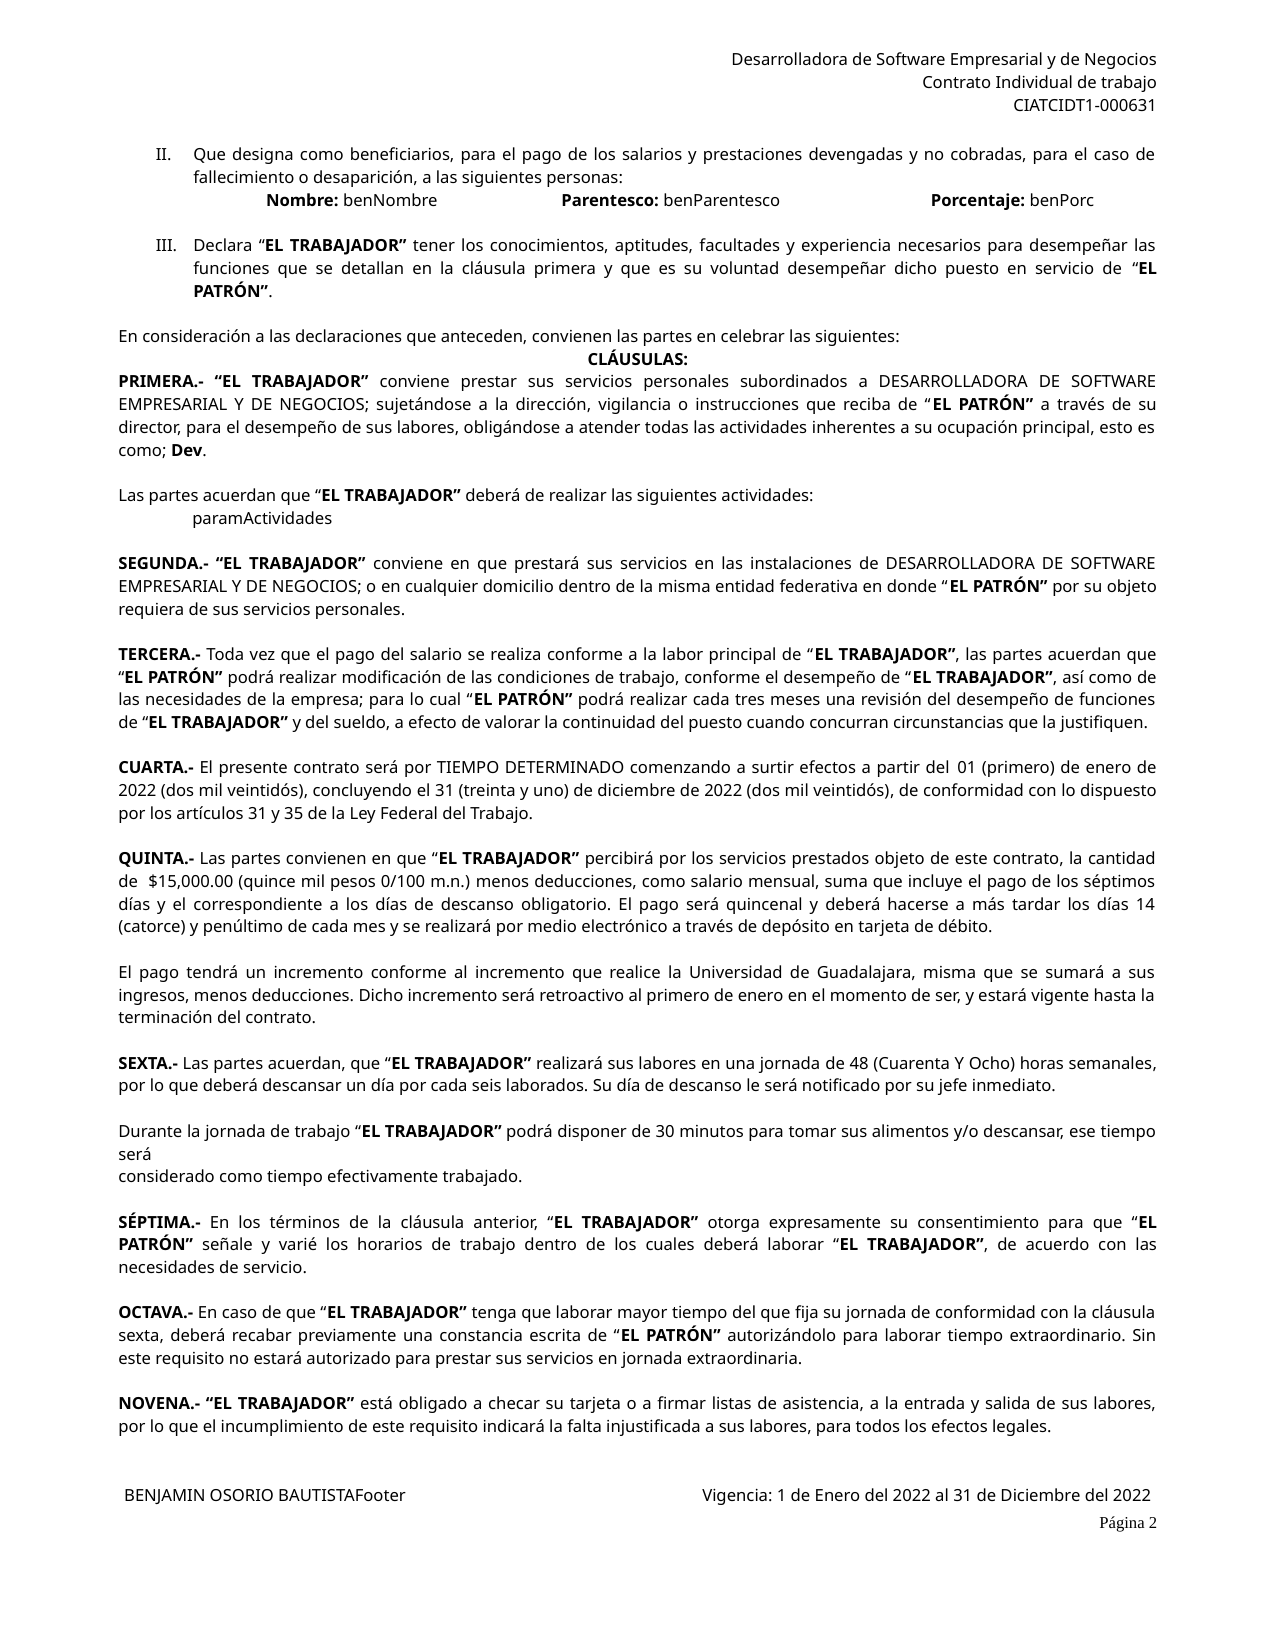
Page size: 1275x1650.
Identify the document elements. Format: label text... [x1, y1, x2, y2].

text paramActividades [118, 506, 1157, 529]
text NOVENA.- “EL TRABAJADOR” está obligado a checar su tarjeta o a firmar listas de asistencia, a la entrada y salida de sus labores, por lo que el incumplimiento de este requisito indicará la falta injustificada a sus labores, para todos los efectos legales. [118, 1392, 1157, 1437]
text SEGUNDA.- “EL TRABAJADOR” conviene en que prestará sus servicios en las instalaciones de DESARROLLADORA DE SOFTWARE EMPRESARIAL Y DE NEGOCIOS; o en cualquier domicilio dentro de la misma entidad federativa en donde “EL PATRÓN” por su objeto requiera de sus servicios personales. [118, 552, 1157, 620]
text TERCERA.- Toda vez que el pago del salario se realiza conforme a la labor principal de “EL TRABAJADOR”, las partes acuerdan que “EL PATRÓN” podrá realizar modificación de las condiciones de trabajo, conforme el desempeño de “EL TRABAJADOR”, así como de las necesidades de la empresa; para lo cual “EL PATRÓN” podrá realizar cada tres meses una revisión del desempeño de funciones de “EL TRABAJADOR” y del sueldo, a efecto de valorar la continuidad del puesto cuando concurran circunstancias que la justifiquen. [118, 642, 1157, 733]
text CUARTA.- El presente contrato será por TIEMPO DETERMINADO comenzando a surtir efectos a partir del 01 (primero) de enero de 2022 (dos mil veintidós), concluyendo el 31 (treinta y uno) de diciembre de 2022 (dos mil veintidós), de conformidad con lo dispuesto por los artículos 31 y 35 de la Ley Federal del Trabajo. [118, 756, 1157, 824]
text Las partes acuerdan que “EL TRABAJADOR” deberá de realizar las siguientes actividades: [118, 483, 1157, 506]
text El pago tendrá un incremento conforme al incremento que realice la Universidad de Guadalajara, misma que se sumará a sus ingresos, menos deducciones. Dicho incremento será retroactivo al primero de enero en el momento de ser, y estará vigente hasta la terminación del contrato. [118, 960, 1157, 1028]
text QUINTA.- Las partes convienen en que “EL TRABAJADOR” percibirá por los servicios prestados objeto de este contrato, la cantidad de $15,000.00 (quince mil pesos 0/100 m.n.) menos deducciones, como salario mensual, suma que incluye el pago de los séptimos días y el correspondiente a los días de descanso obligatorio. El pago será quincenal y deberá hacerse a más tardar los días 14 (catorce) y penúltimo de cada mes y se realizará por medio electrónico a través de depósito en tarjeta de débito. [118, 847, 1157, 938]
list Declara “EL TRABAJADOR” tener los conocimientos, aptitudes, facultades y experiencia necesarios para desempeñar las funciones que se detallan en la cláusula primera y que es su voluntad desempeñar dicho puesto en servicio de “EL PATRÓN”. [156, 234, 1157, 302]
text OCTAVA.- En caso de que “EL TRABAJADOR” tenga que laborar mayor tiempo del que fija su jornada de conformidad con la cláusula sexta, deberá recabar previamente una constancia escrita de “EL PATRÓN” autorizándolo para laborar tiempo extraordinario. Sin este requisito no estará autorizado para prestar sus servicios en jornada extraordinaria. [118, 1301, 1157, 1369]
text SEXTA.- Las partes acuerdan, que “EL TRABAJADOR” realizará sus labores en una jornada de 48 (Cuarenta Y Ocho) horas semanales, por lo que deberá descansar un día por cada seis laborados. Su día de descanso le será notificado por su jefe inmediato. [118, 1051, 1157, 1097]
text CLÁUSULAS: [118, 347, 1157, 370]
text SÉPTIMA.- En los términos de la cláusula anterior, “EL TRABAJADOR” otorga expresamente su consentimiento para que “EL PATRÓN” señale y varié los horarios de trabajo dentro de los cuales deberá laborar “EL TRABAJADOR”, de acuerdo con las necesidades de servicio. [118, 1210, 1157, 1278]
text considerado como tiempo efectivamente trabajado. [118, 1165, 1157, 1187]
list Nombre: benNombre Parentesco: benParentesco Porcentaje: benPorc [156, 188, 1157, 211]
text PRIMERA.- “EL TRABAJADOR” conviene prestar sus servicios personales subordinados a DESARROLLADORA DE SOFTWARE EMPRESARIAL Y DE NEGOCIOS; sujetándose a la dirección, vigilancia o instrucciones que reciba de “EL PATRÓN” a través de su director, para el desempeño de sus labores, obligándose a atender todas las actividades inherentes a su ocupación principal, esto es como; Dev. [118, 370, 1157, 461]
list Que designa como beneficiarios, para el pago de los salarios y prestaciones devengadas y no cobradas, para el caso de fallecimiento o desaparición, a las siguientes personas: [156, 143, 1157, 188]
text Durante la jornada de trabajo “EL TRABAJADOR” podrá disponer de 30 minutos para tomar sus alimentos y/o descansar, ese tiempo será [118, 1119, 1157, 1165]
text En consideración a las declaraciones que anteceden, convienen las partes en celebrar las siguientes: [118, 324, 1157, 347]
